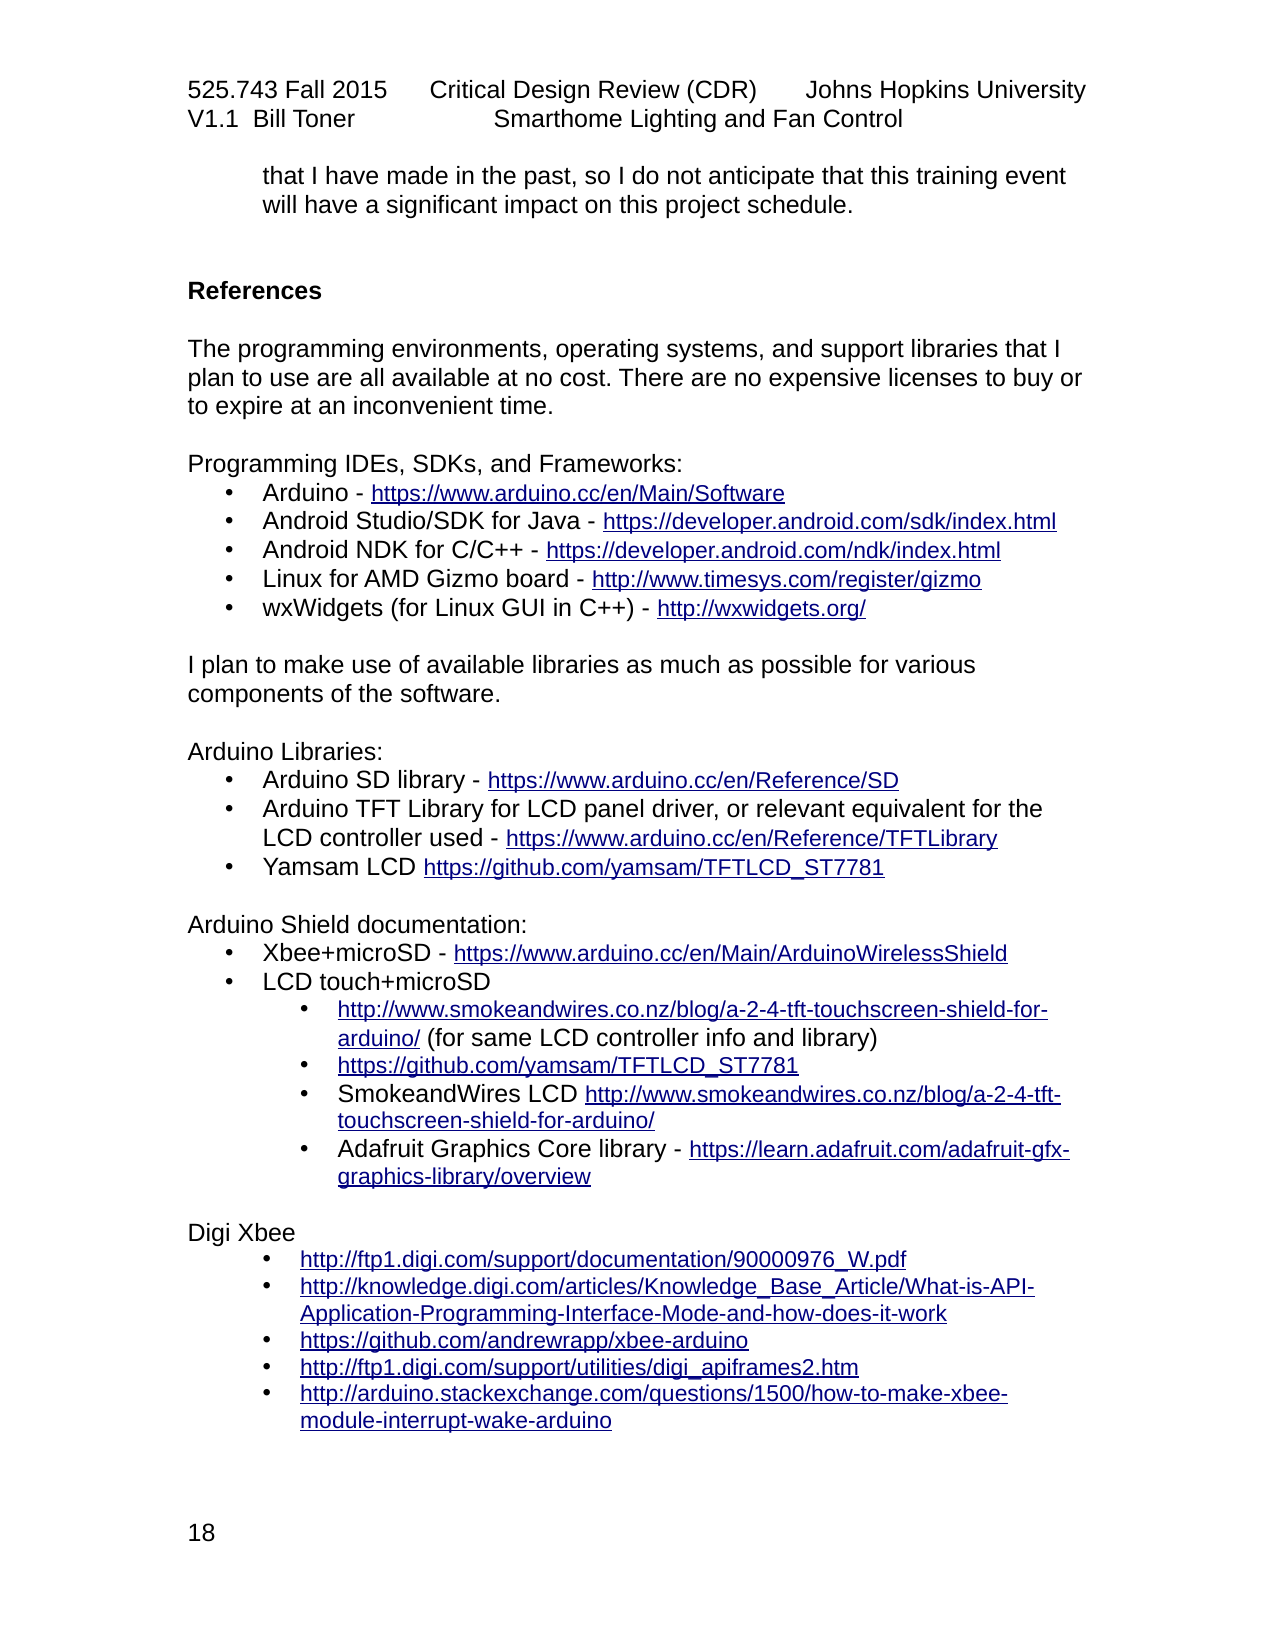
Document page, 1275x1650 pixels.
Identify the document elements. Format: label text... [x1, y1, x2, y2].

list Adafruit Graphics Core library - https://learn.adafruit.com/adafruit-gfx-graphics-library/overview [300, 1134, 1087, 1189]
list SmokeandWires LCD http://www.smokeandwires.co.nz/blog/a-2-4-tft-touchscreen-shield-for-arduino/ [300, 1078, 1087, 1134]
list https://github.com/yamsam/TFTLCD_ST7781 [300, 1052, 1087, 1078]
text Digi Xbee [187, 1218, 1087, 1246]
text Programming IDEs, SDKs, and Frameworks: [187, 449, 1087, 477]
list Android Studio/SDK for Java - https://developer.android.com/sdk/index.html [225, 506, 1087, 535]
text The programming environments, operating systems, and support libraries that I plan to use are all available at no cost. There are no expensive licenses to buy or to expire at an inconvenient time. [187, 334, 1087, 420]
text Arduino Libraries: [187, 737, 1087, 766]
list Arduino TFT Library for LCD panel driver, or relevant equivalent for the LCD controller used - https://www.arduino.cc/en/Reference/TFTLibrary [225, 794, 1087, 852]
list Arduino - https://www.arduino.cc/en/Main/Software [225, 477, 1087, 506]
list http://www.smokeandwires.co.nz/blog/a-2-4-tft-touchscreen-shield-for-arduino/ (for same LCD controller info and library) [300, 996, 1087, 1052]
list wxWidgets (for Linux GUI in C++) - http://wxwidgets.org/ [225, 593, 1087, 622]
text Arduino Shield documentation: [187, 909, 1087, 938]
list Xbee+microSD - https://www.arduino.cc/en/Main/ArduinoWirelessShield [225, 938, 1087, 967]
text References [187, 276, 1087, 305]
list Arduino SD library - https://www.arduino.cc/en/Reference/SD [225, 766, 1087, 794]
list Android NDK for C/C++ - https://developer.android.com/ndk/index.html [225, 535, 1087, 564]
list Linux for AMD Gizmo board - http://www.timesys.com/register/gizmo [225, 564, 1087, 593]
list Yamsam LCD https://github.com/yamsam/TFTLCD_ST7781 [225, 852, 1087, 881]
list http://ftp1.digi.com/support/utilities/digi_apiframes2.htm [262, 1353, 1087, 1380]
list https://github.com/andrewrapp/xbee-arduino [262, 1327, 1087, 1353]
list http://knowledge.digi.com/articles/Knowledge_Base_Article/What-is-API-Application-Programming-Interface-Mode-and-how-does-it-work [262, 1273, 1087, 1327]
list that I have made in the past, so I do not anticipate that this training event will have a significant impact on this project schedule. [225, 161, 1087, 219]
list LCD touch+microSD [225, 967, 1087, 996]
list http://ftp1.digi.com/support/documentation/90000976_W.pdf [262, 1246, 1087, 1273]
list http://arduino.stackexchange.com/questions/1500/how-to-make-xbee-module-interrupt-wake-arduino [262, 1380, 1087, 1433]
text I plan to make use of available libraries as much as possible for various components of the software. [187, 651, 1087, 708]
